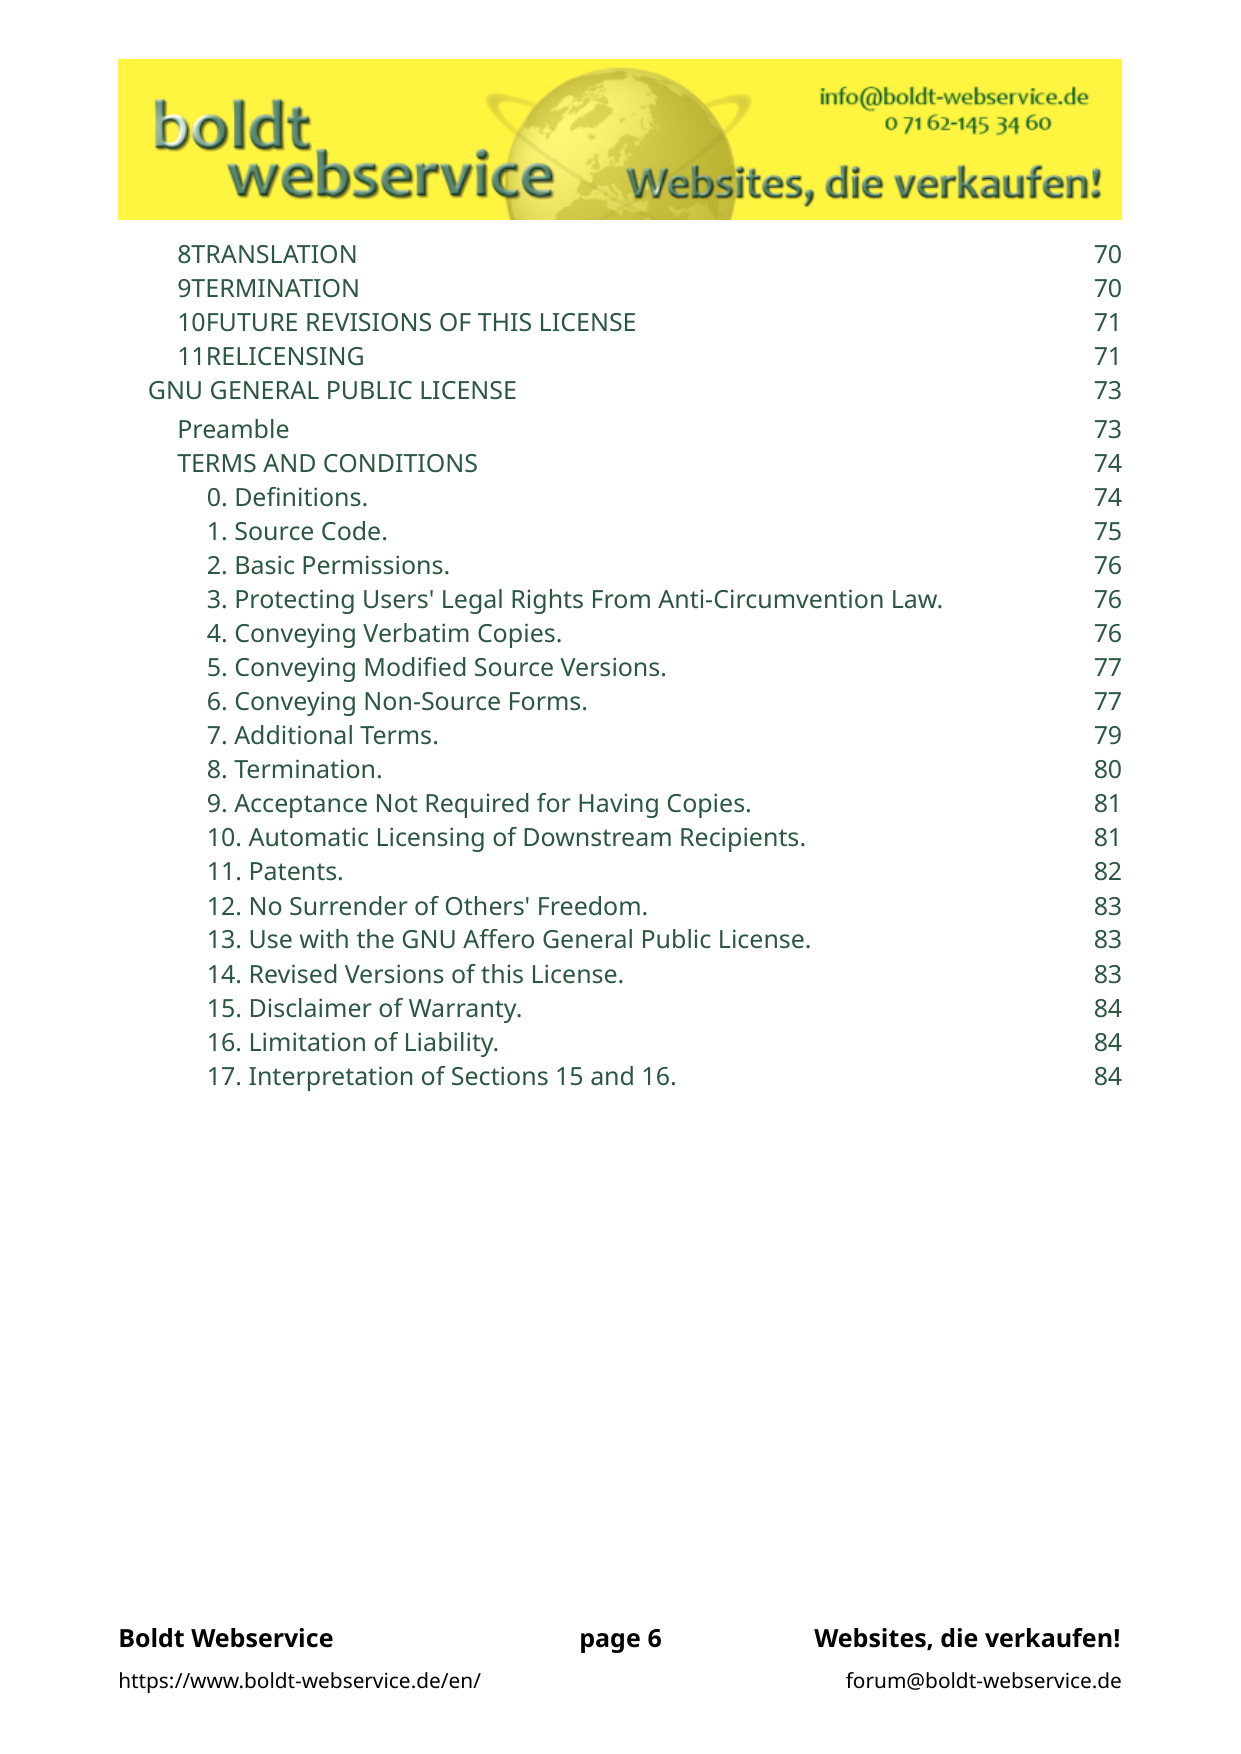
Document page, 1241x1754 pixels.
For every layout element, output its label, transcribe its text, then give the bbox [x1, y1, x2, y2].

text Preamble 73 [177, 411, 1122, 445]
text 4. Conveying Verbatim Copies. 76 [207, 616, 1122, 650]
text 5. Conveying Modified Source Versions. 77 [207, 650, 1122, 684]
text 8. Termination. 80 [207, 752, 1122, 786]
text 16. Limitation of Liability. 84 [207, 1024, 1122, 1058]
text 6. Conveying Non-Source Forms. 77 [207, 684, 1122, 718]
text 8TRANSLATION 70 [177, 236, 1122, 270]
text 9. Acceptance Not Required for Having Copies. 81 [207, 786, 1122, 820]
text TERMS AND CONDITIONS 74 [177, 445, 1122, 479]
text 3. Protecting Users' Legal Rights From Anti-Circumvention Law. 76 [207, 582, 1122, 616]
text 13. Use with the GNU Affero General Public License. 83 [207, 922, 1122, 956]
text 1. Source Code. 75 [207, 513, 1122, 547]
text 2. Basic Permissions. 76 [207, 547, 1122, 582]
text 10. Automatic Licensing of Downstream Recipients. 81 [207, 820, 1122, 854]
text 7. Additional Terms. 79 [207, 718, 1122, 752]
text 0. Definitions. 74 [207, 479, 1122, 513]
text 11. Patents. 82 [207, 854, 1122, 888]
text 12. No Surrender of Others' Freedom. 83 [207, 888, 1122, 922]
text 15. Disclaimer of Warranty. 84 [207, 990, 1122, 1024]
text 10FUTURE REVISIONS OF THIS LICENSE 71 [177, 304, 1122, 338]
text 11RELICENSING 71 [177, 338, 1122, 372]
text GNU GENERAL PUBLIC LICENSE 73 [148, 372, 1122, 407]
text 9TERMINATION 70 [177, 270, 1122, 304]
text 17. Interpretation of Sections 15 and 16. 84 [207, 1058, 1122, 1092]
picture [118, 59, 1123, 220]
text 14. Revised Versions of this License. 83 [207, 956, 1122, 990]
